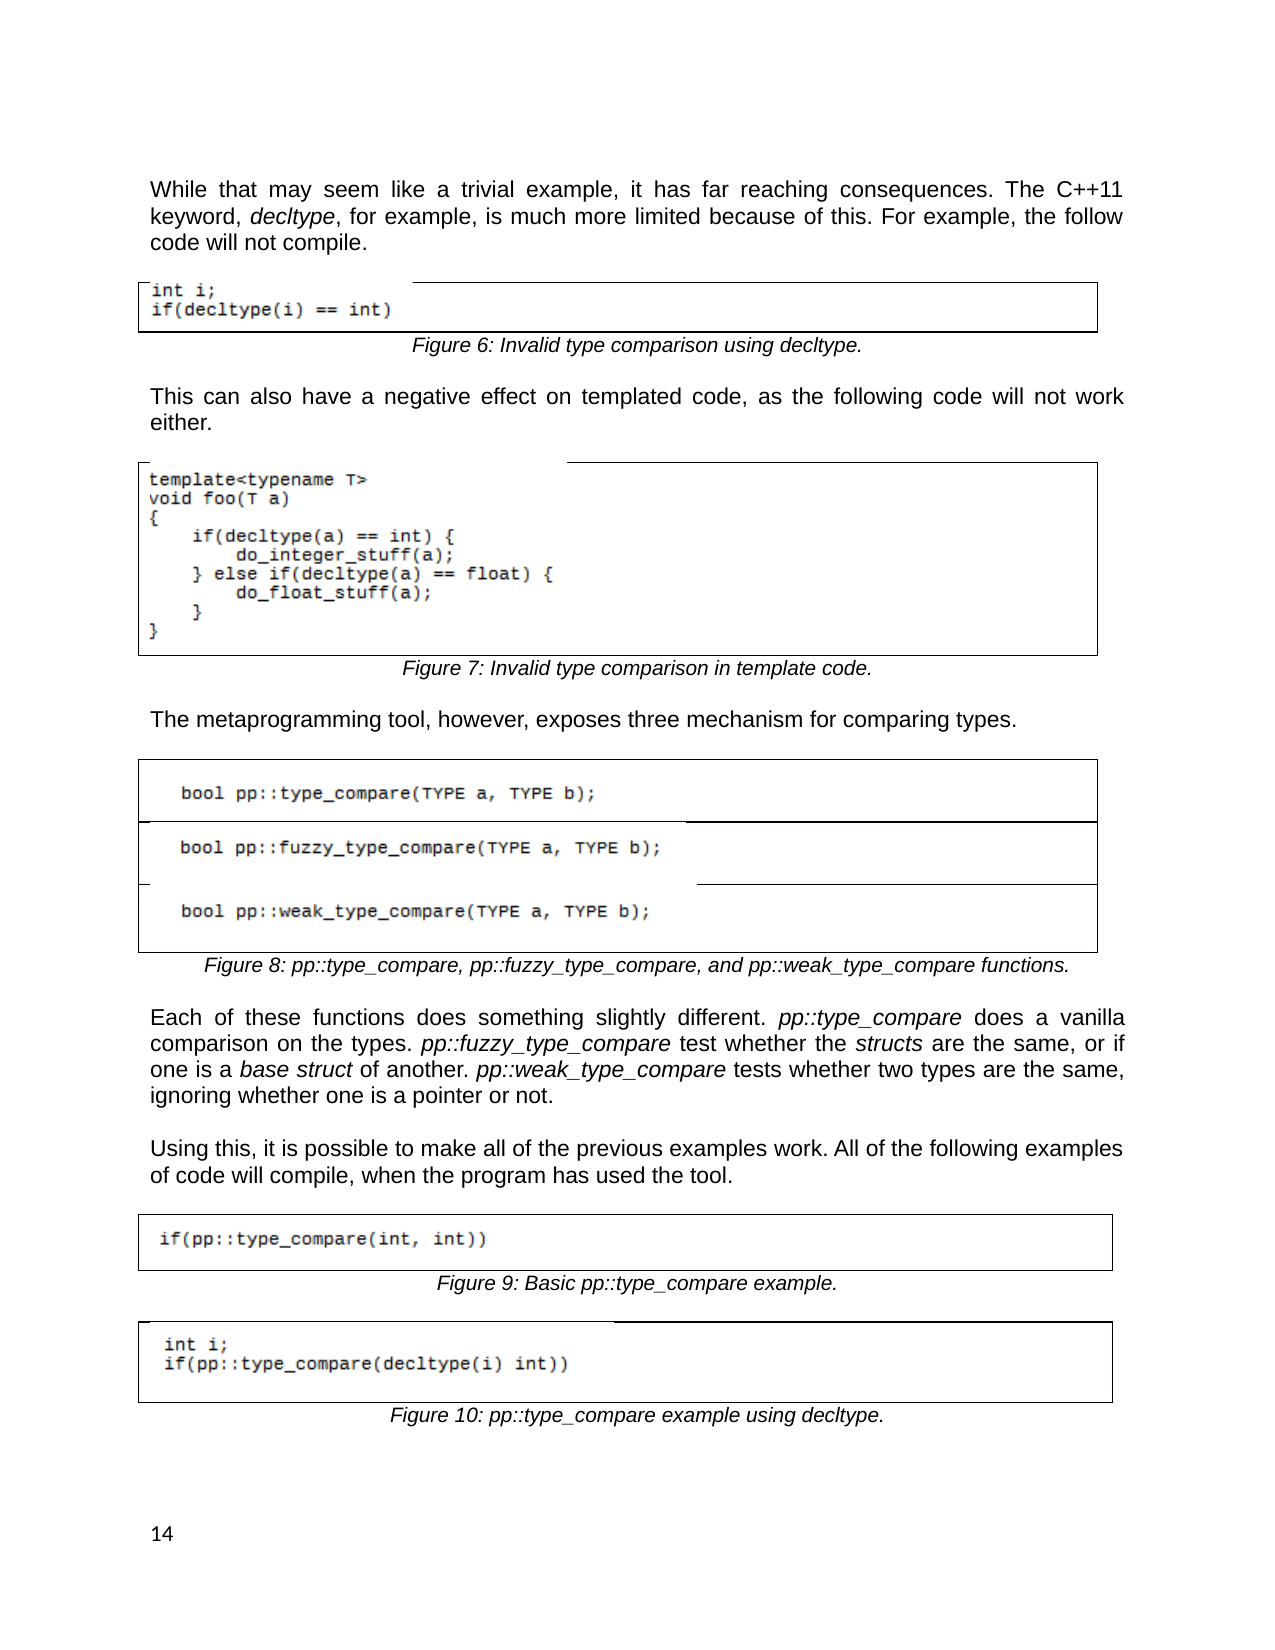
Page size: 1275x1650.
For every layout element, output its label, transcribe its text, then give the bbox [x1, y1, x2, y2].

text Figure 9: Basic pp::type_compare example. [150, 1271, 1125, 1295]
picture [150, 282, 413, 327]
text Figure 10: pp::type_compare example using decltype. [150, 1403, 1125, 1427]
picture [150, 1215, 516, 1270]
text Figure 7: Invalid type comparison in template code. [150, 656, 1125, 680]
text While that may seem like a trivial example, it has far reaching consequences. The C++11 keyword, decltype, for example, is much more limited because of this. For example, the follow code will not compile. [150, 176, 1125, 255]
table_header [139, 283, 1097, 331]
table_header [139, 760, 1097, 821]
table_header [516, 1215, 1112, 1270]
picture [150, 1322, 614, 1392]
table_header [568, 463, 1097, 655]
text Figure 6: Invalid type comparison using decltype. [150, 332, 1125, 356]
text The metaprogramming tool, however, exposes three mechanism for comparing types. [150, 706, 1125, 733]
text This can also have a negative effect on templated code, as the following code will not work either. [150, 383, 1125, 435]
table_cell [139, 823, 1097, 884]
text Each of these functions does something slightly different. pp::type_compare does a vanilla comparison on the types. pp::fuzzy_type_compare test whether the structs are the same, or if one is a base struct of another. pp::weak_type_compare tests whether two types are the same, ignoring whether one is a pointer or not. [150, 1003, 1125, 1109]
table_cell [697, 885, 1097, 952]
text Figure 8: pp::type_compare, pp::fuzzy_type_compare, and pp::weak_type_compare functions. [150, 953, 1125, 977]
text Using this, it is possible to make all of the previous examples work. All of the following examples of code will compile, when the program has used the tool. [150, 1135, 1125, 1188]
table_header [139, 1215, 150, 1270]
picture [150, 462, 568, 655]
table_header [139, 463, 150, 655]
table_header [139, 1323, 1112, 1402]
table_cell [139, 885, 150, 952]
